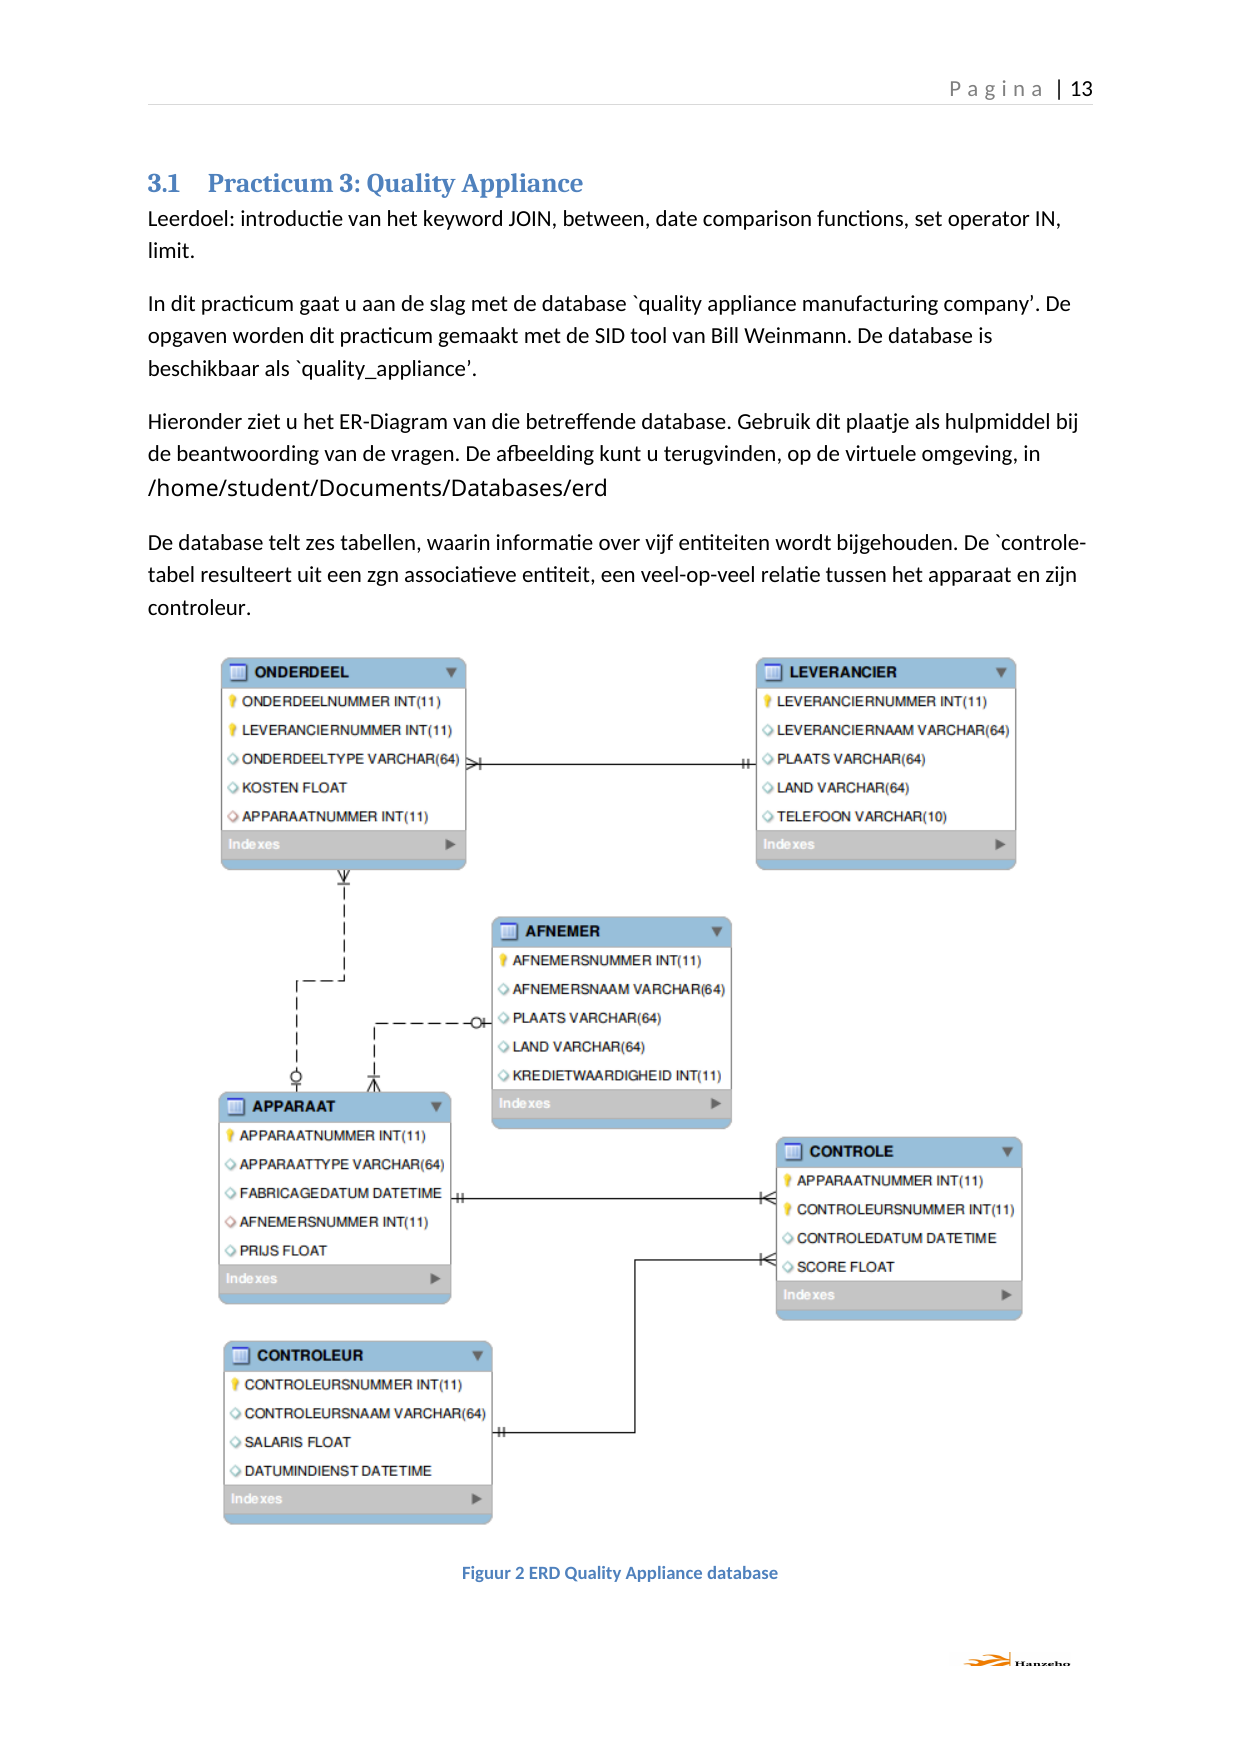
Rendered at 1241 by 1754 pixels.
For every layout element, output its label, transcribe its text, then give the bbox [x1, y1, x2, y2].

text Figuur 2 ERD Quality Appliance database [148, 1561, 1093, 1584]
subtitle Practicum 3: Quality Appliance [148, 168, 1093, 199]
text Hieronder ziet u het ER-Diagram van die betreffende database. Gebruik dit plaatje als hulpmiddel bij de beantwoording van de vragen. De afbeelding kunt u terugvinden, op de virtuele omgeving, in /home/student/Documents/Databases/erd [148, 407, 1093, 503]
picture [952, 1652, 1194, 1681]
text In dit practicum gaat u aan de slag met de database `quality appliance manufacturing company’. De opgaven worden dit practicum gemaakt met de SID tool van Bill Weinmann. De database is beschikbaar als `quality_appliance’. [148, 289, 1093, 382]
picture [207, 645, 1034, 1536]
text De database telt zes tabellen, waarin informatie over vijf entiteiten wordt bijgehouden. De `controle-tabel resulteert uit een zgn associatieve entiteit, een veel-op-veel relatie tussen het apparaat en zijn controleur. [148, 528, 1093, 621]
text Leerdoel: introductie van het keyword JOIN, between, date comparison functions, set operator IN, limit. [148, 204, 1093, 264]
